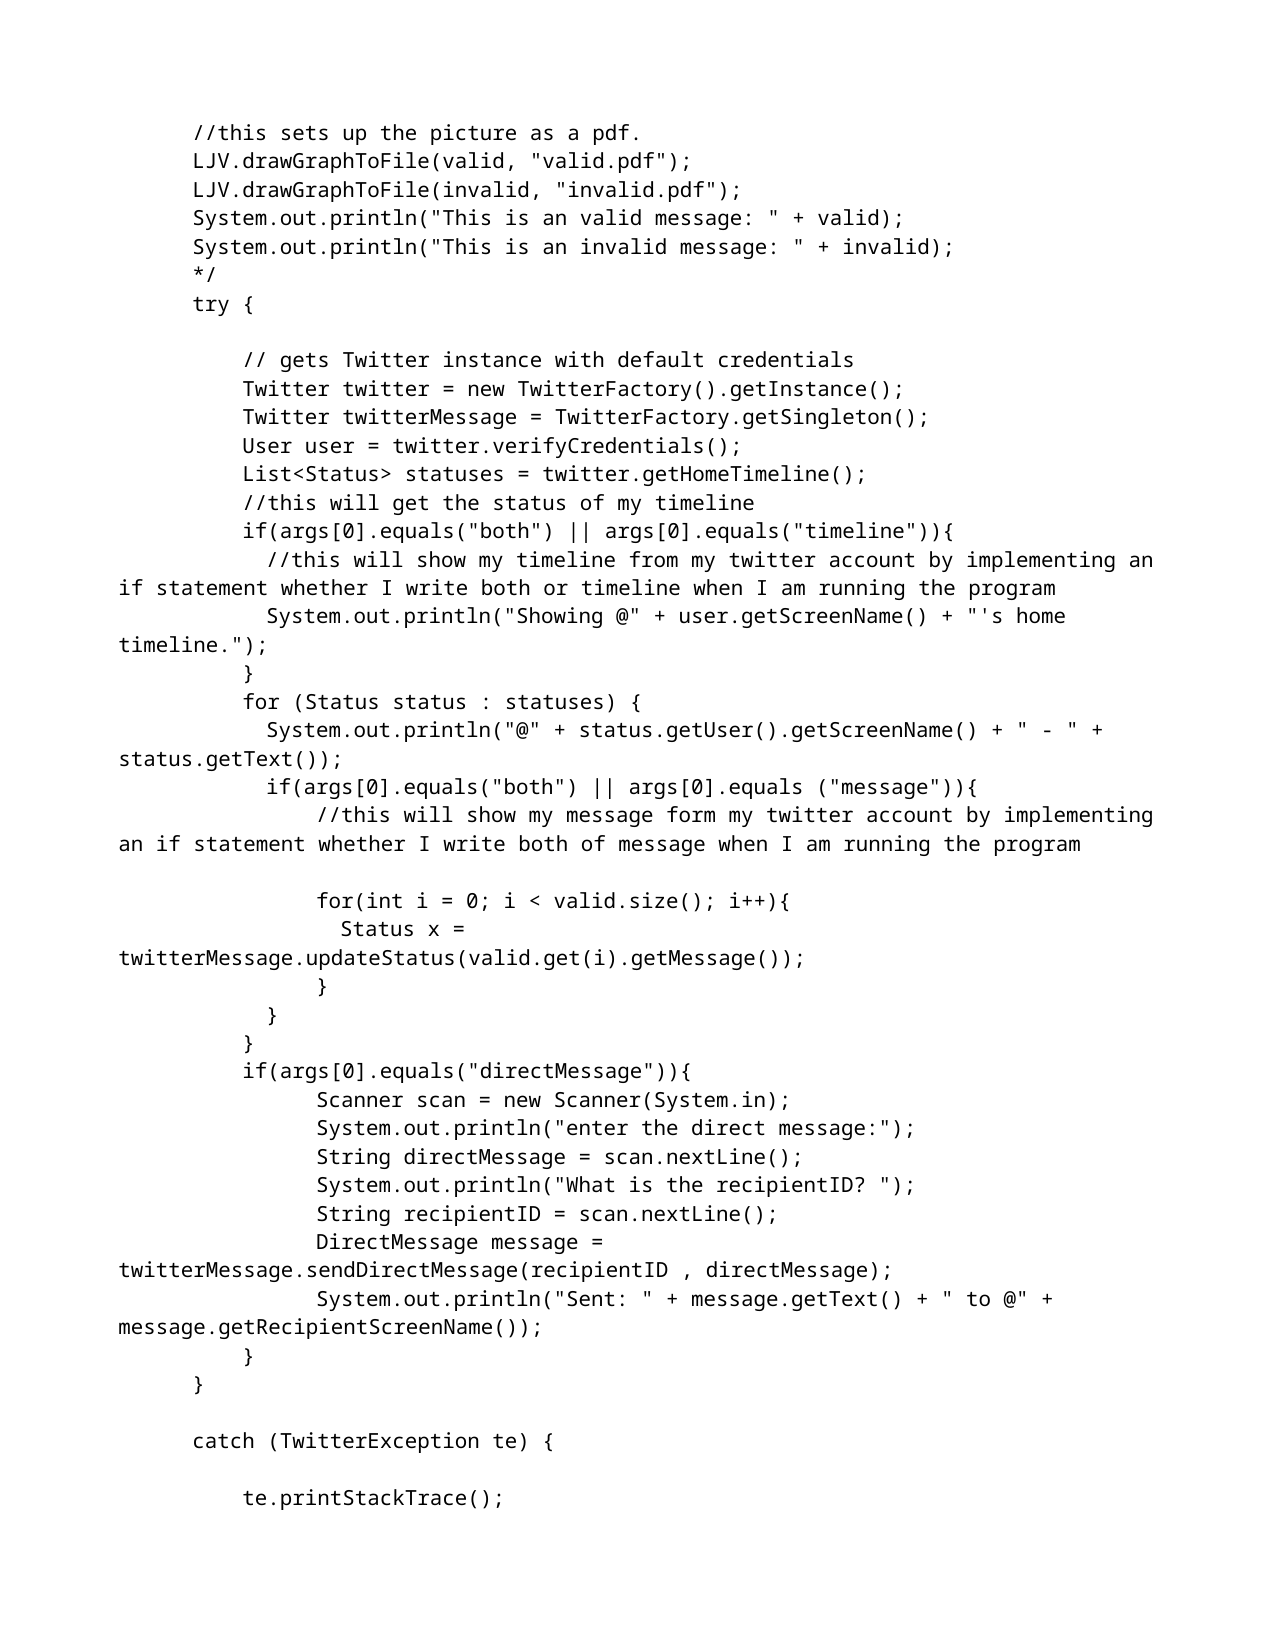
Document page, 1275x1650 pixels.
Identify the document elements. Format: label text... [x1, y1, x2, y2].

text Status x = twitterMessage.updateStatus(valid.get(i).getMessage()); [118, 914, 1157, 971]
text System.out.println("This is an invalid message: " + invalid); [118, 232, 1157, 260]
text //this sets up the picture as a pdf. [118, 118, 1157, 147]
text LJV.drawGraphToFile(invalid, "invalid.pdf"); [118, 175, 1157, 203]
text } [118, 1028, 1157, 1057]
text String recipientID = scan.nextLine(); [118, 1199, 1157, 1227]
text te.printStackTrace(); [118, 1483, 1157, 1512]
text */ [118, 260, 1157, 289]
text System.out.println("This is an valid message: " + valid); [118, 203, 1157, 232]
text System.out.println("enter the direct message:"); [118, 1113, 1157, 1142]
text if(args[0].equals("both") || args[0].equals ("message")){ [118, 772, 1157, 801]
text //this will show my timeline from my twitter account by implementing an if statement whether I write both or timeline when I am running the program [118, 545, 1157, 602]
text LJV.drawGraphToFile(valid, "valid.pdf"); [118, 147, 1157, 175]
text System.out.println("Sent: " + message.getText() + " to @" + message.getRecipientScreenName()); [118, 1284, 1157, 1341]
text System.out.println("What is the recipientID? "); [118, 1170, 1157, 1199]
text catch (TwitterException te) { [118, 1426, 1157, 1455]
text //this will show my message form my twitter account by implementing an if statement whether I write both of message when I am running the program [118, 801, 1157, 857]
text Twitter twitter = new TwitterFactory().getInstance(); [118, 374, 1157, 402]
text } [118, 1000, 1157, 1028]
text if(args[0].equals("directMessage")){ [118, 1057, 1157, 1085]
text } [118, 658, 1157, 687]
text for (Status status : statuses) { [118, 687, 1157, 715]
text DirectMessage message = twitterMessage.sendDirectMessage(recipientID , directMessage); [118, 1227, 1157, 1284]
text Twitter twitterMessage = TwitterFactory.getSingleton(); [118, 402, 1157, 431]
text } [118, 1341, 1157, 1369]
text String directMessage = scan.nextLine(); [118, 1142, 1157, 1170]
text // gets Twitter instance with default credentials [118, 346, 1157, 374]
text List<Status> statuses = twitter.getHomeTimeline(); [118, 459, 1157, 488]
text } [118, 1369, 1157, 1398]
text Scanner scan = new Scanner(System.in); [118, 1085, 1157, 1113]
text } [118, 971, 1157, 1000]
text System.out.println("Showing @" + user.getScreenName() + "'s home timeline."); [118, 602, 1157, 658]
text if(args[0].equals("both") || args[0].equals("timeline")){ [118, 516, 1157, 545]
text User user = twitter.verifyCredentials(); [118, 431, 1157, 459]
text System.out.println("@" + status.getUser().getScreenName() + " - " + status.getText()); [118, 715, 1157, 772]
text try { [118, 289, 1157, 317]
text //this will get the status of my timeline [118, 488, 1157, 516]
text for(int i = 0; i < valid.size(); i++){ [118, 886, 1157, 914]
